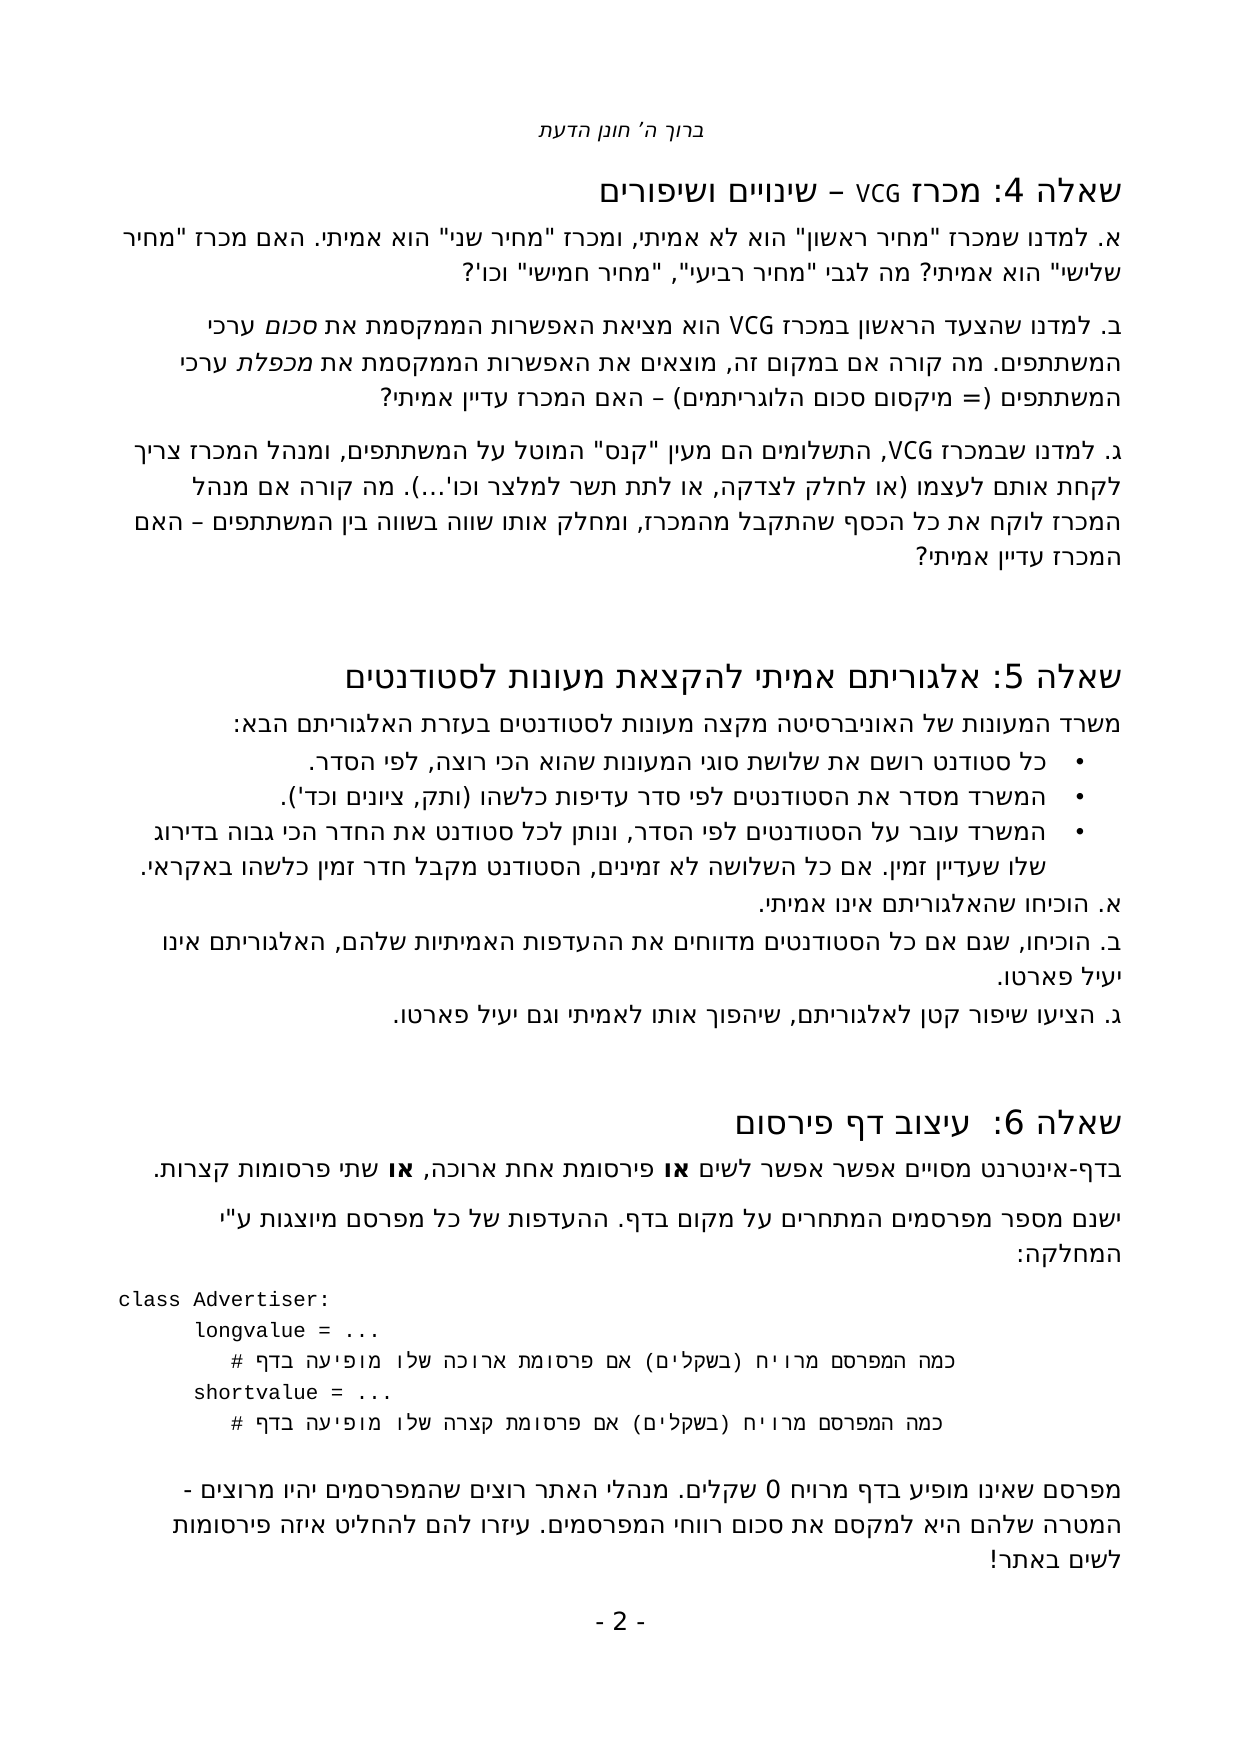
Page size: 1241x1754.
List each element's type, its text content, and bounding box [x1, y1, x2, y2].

text א. למדנו שמכרז "מחיר ראשון" הוא לא אמיתי, ומכרז "מחיר שני" הוא אמיתי. האם מכרז "מחיר שלישי" הוא אמיתי? מה לגבי "מחיר רביעי", "מחיר חמישי" וכו'? [118, 223, 1122, 287]
text מפרסם שאינו מופיע בדף מרויח 0 שקלים. מנהלי האתר רוצים שהמפרסמים יהיו מרוצים - המטרה שלהם היא למקסם את סכום רווחי המפרסמים. עיזרו להם להחליט איזה פירסומות לשים באתר! [118, 1475, 1122, 1574]
subtitle שאלה 5: אלגוריתם אמיתי להקצאת מעונות לסטודנטים [118, 658, 1122, 696]
list המשרד מסדר את הסטודנטים לפי סדר עדיפות כלשהו (ותק, ציונים וכד'). [118, 782, 1084, 811]
text ג. הציעו שיפור קטן לאלגוריתם, שיהפוך אותו לאמיתי וגם יעיל פארטו. [118, 1000, 1122, 1029]
text בדף-אינטרנט מסויים אפשר אפשר לשים או פירסומת אחת ארוכה, או שתי פרסומות קצרות. [118, 1155, 1122, 1184]
text class Advertiser: [118, 1289, 1122, 1312]
subtitle שאלה 6: עיצוב דף פירסום [118, 1103, 1122, 1142]
list כל סטודנט רושם את שלושת סוגי המעונות שהוא הכי רוצה, לפי הסדר. [118, 747, 1084, 776]
list המשרד עובר על הסטודנטים לפי הסדר, ונותן לכל סטודנט את החדר הכי גבוה בדירוג שלו שעדיין זמין. אם כל השלושה לא זמינים, הסטודנט מקבל חדר זמין כלשהו באקראי. [118, 817, 1084, 881]
text # כמה המפרסם מרויח (בשקלים) אם פרסומת קצרה שלו מופיעה בדף [118, 1413, 1122, 1437]
text ישנם מספר מפרסמים המתחרים על מקום בדף. ההעדפות של כל מפרסם מיוצגות ע"י המחלקה: [118, 1204, 1122, 1268]
text ב. למדנו שהצעד הראשון במכרז VCG הוא מציאת האפשרות הממקסמת את סכום ערכי המשתתפים. מה קורה אם במקום זה, מוצאים את האפשרות הממקסמת את מכפלת ערכי המשתתפים (= מיקסום סכום הלוגריתמים) – האם המכרז עדיין אמיתי? [118, 308, 1122, 412]
text א. הוכיחו שהאלגוריתם אינו אמיתי. [118, 889, 1122, 918]
text ג. למדנו שבמכרז VCG, התשלומים הם מעין "קנס" המוטל על המשתתפים, ומנהל המכרז צריך לקחת אותם לעצמו (או לחלק לצדקה, או לתת תשר למלצר וכו'…). מה קורה אם מנהל המכרז לוקח את כל הכסף שהתקבל מהמכרז, ומחלק אותו שווה בשווה בין המשתתפים – האם המכרז עדיין אמיתי? [118, 432, 1122, 571]
subtitle שאלה 4: מכרז VCG – שינויים ושיפורים [118, 172, 1122, 211]
text shortvalue = ... [118, 1382, 1122, 1406]
text longvalue = ... [118, 1320, 1122, 1343]
text משרד המעונות של האוניברסיטה מקצה מעונות לסטודנטים בעזרת האלגוריתם הבא: [118, 709, 1122, 738]
text ב. הוכיחו, שגם אם כל הסטודנטים מדווחים את ההעדפות האמיתיות שלהם, האלגוריתם אינו יעיל פארטו. [118, 927, 1122, 991]
text # כמה המפרסם מרויח (בשקלים) אם פרסומת ארוכה שלו מופיעה בדף [118, 1351, 1122, 1374]
